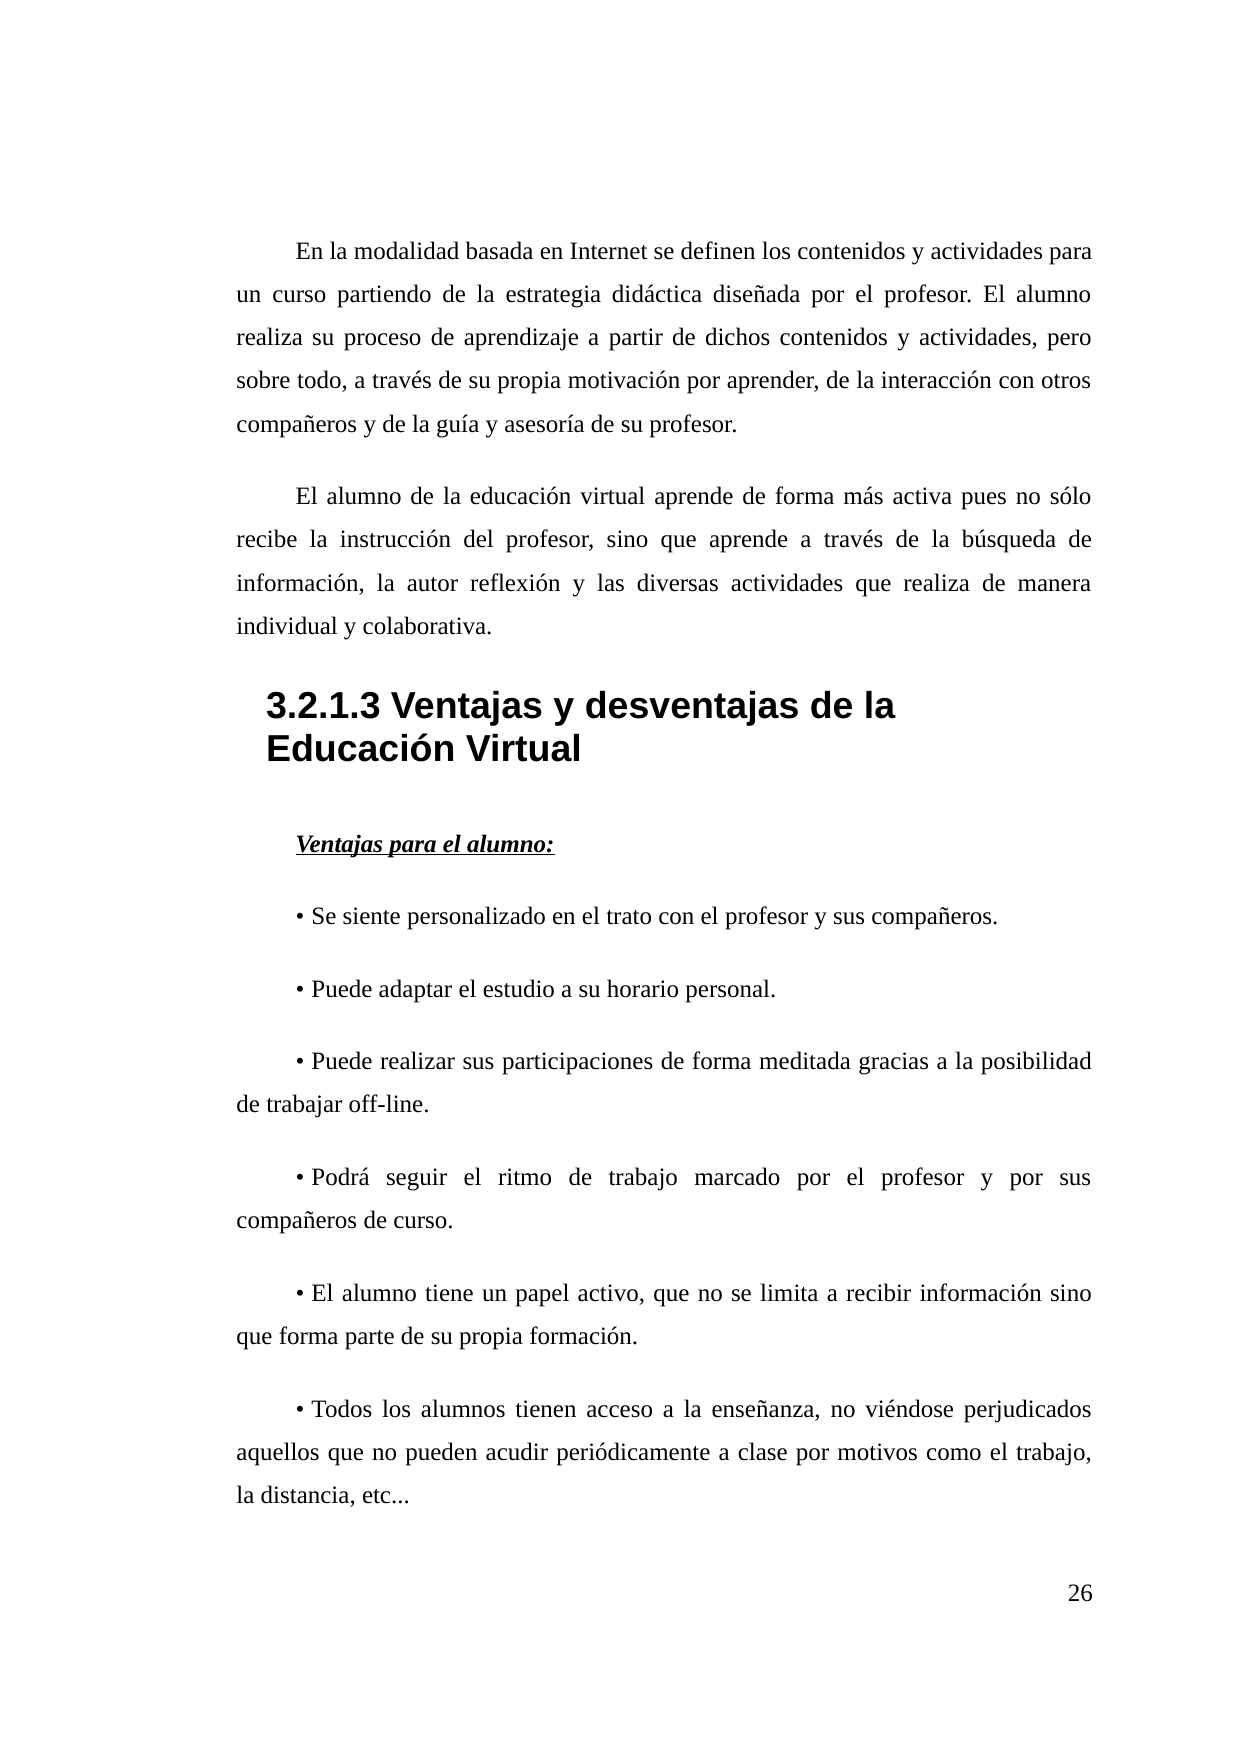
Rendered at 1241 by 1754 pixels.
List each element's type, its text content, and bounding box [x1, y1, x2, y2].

text El alumno de la educación virtual aprende de forma más activa pues no sólo recibe la instrucción del profesor, sino que aprende a través de la búsqueda de información, la autor reflexión y las diversas actividades que realiza de manera individual y colaborativa. [236, 481, 1093, 639]
text • Todos los alumnos tienen acceso a la enseñanza, no viéndose perjudicados aquellos que no pueden acudir periódicamente a clase por motivos como el trabajo, la distancia, etc... [236, 1394, 1093, 1509]
text En la modalidad basada en Internet se definen los contenidos y actividades para un curso partiendo de la estrategia didáctica diseñada por el profesor. El alumno realiza su proceso de aprendizaje a partir de dichos contenidos y actividades, pero sobre todo, a través de su propia motivación por aprender, de la interacción con otros compañeros y de la guía y asesoría de su profesor. [236, 236, 1093, 437]
text • Puede realizar sus participaciones de forma meditada gracias a la posibilidad de trabajar off-line. [236, 1046, 1093, 1118]
text • Puede adaptar el estudio a su horario personal. [236, 974, 1093, 1003]
text • El alumno tiene un papel activo, que no se limita a recibir información sino que forma parte de su propia formación. [236, 1278, 1093, 1350]
subtitle 3.2.1.3 Ventajas y desventajas de la Educación Virtual [236, 683, 1093, 769]
text • Podrá seguir el ritmo de trabajo marcado por el profesor y por sus compañeros de curso. [236, 1162, 1093, 1234]
text Ventajas para el alumno: [236, 829, 1093, 857]
text • Se siente personalizado en el trato con el profesor y sus compañeros. [236, 901, 1093, 930]
